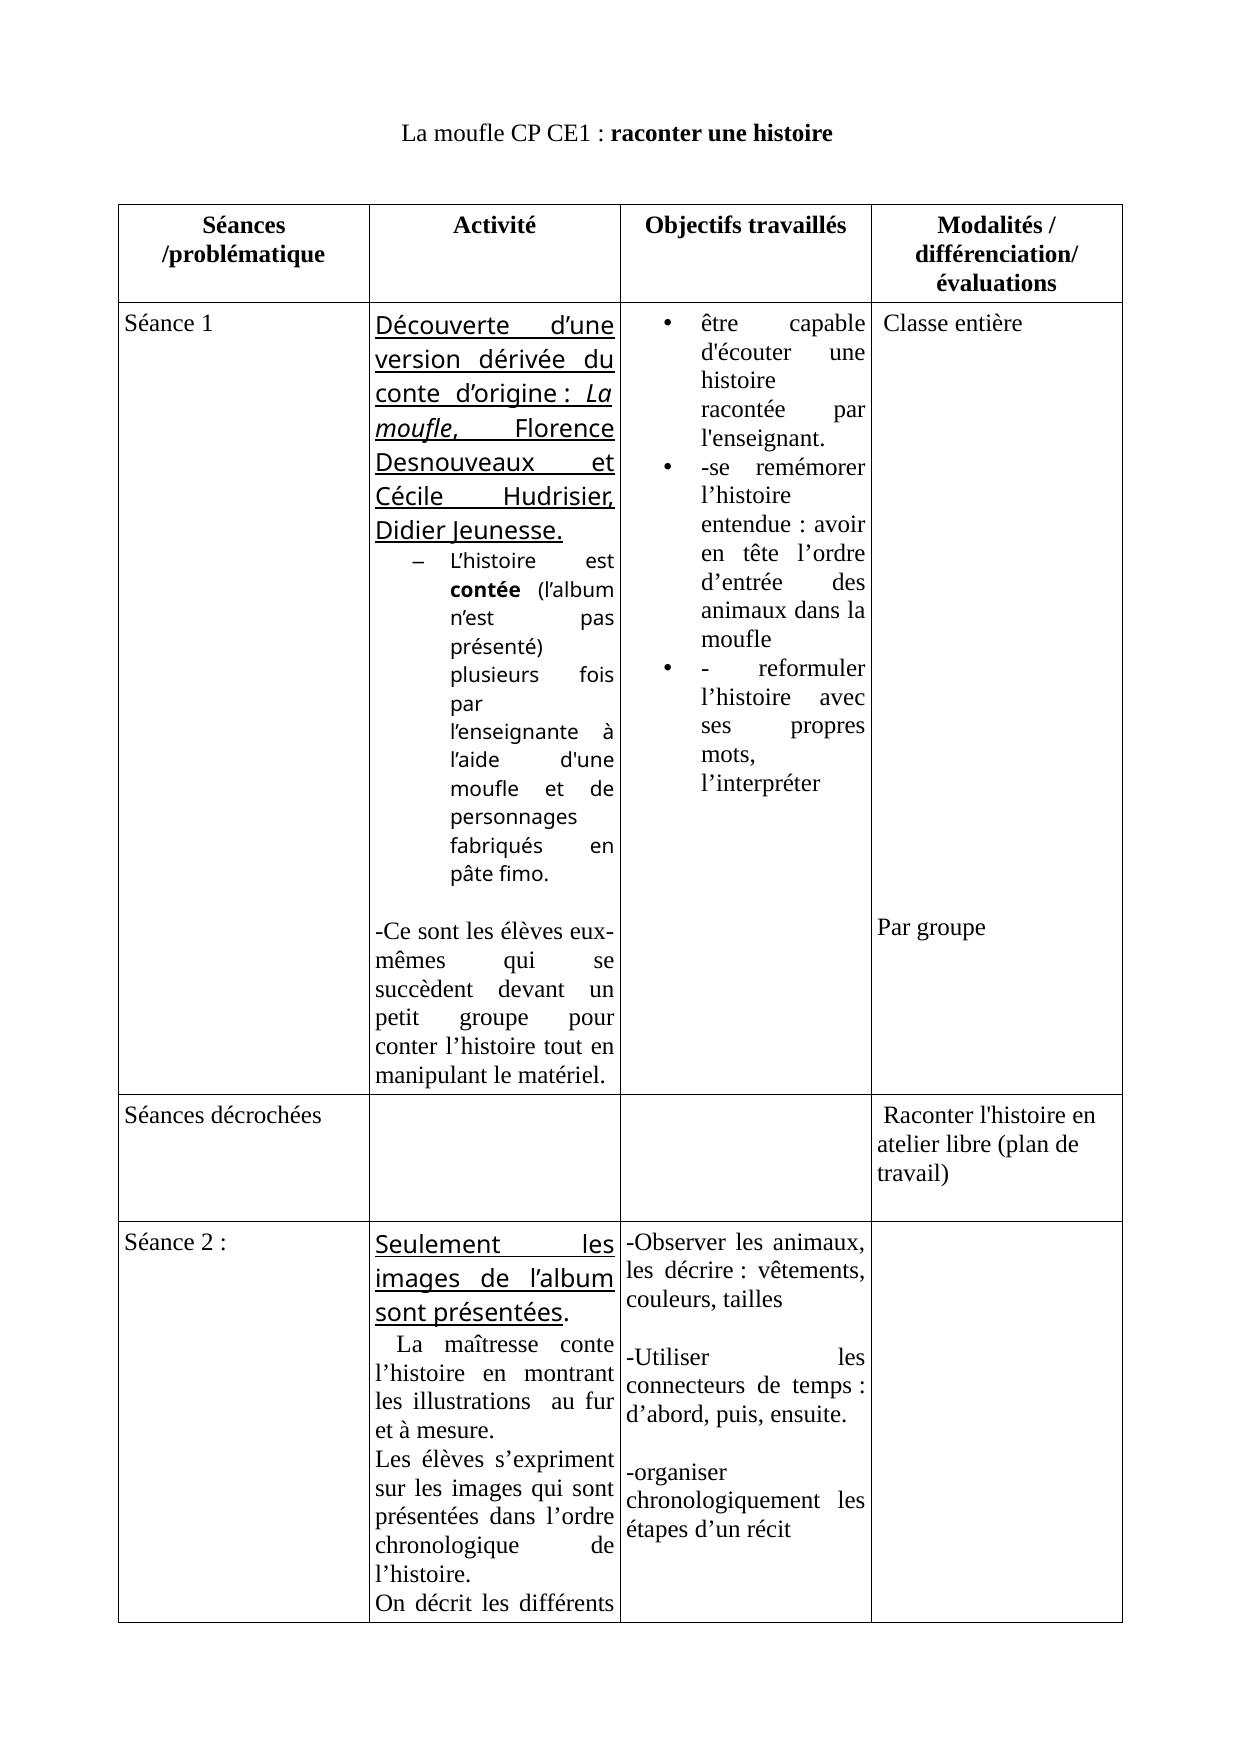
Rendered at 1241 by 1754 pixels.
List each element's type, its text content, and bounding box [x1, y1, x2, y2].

table_cell [621, 1095, 871, 1221]
table_cell [370, 1095, 620, 1221]
table_cell [872, 1222, 1122, 1622]
table_cell Séances décrochées [119, 1095, 369, 1221]
table_cell Découverte d’une version dérivée du conte d’origine : La moufle, Florence Desnouveaux et Cécile Hudrisier, Didier Jeunesse. L’histoire est contée (l’album n’est pas présenté) plusieurs fois par l’enseignante à l’aide d'une moufle et de personnages fabriqués en pâte fimo. -Ce sont les élèves eux-mêmes qui se succèdent devant un petit groupe pour conter l’histoire tout en manipulant le matériel. [370, 303, 620, 1094]
table_cell Raconter l'histoire en atelier libre (plan de travail) [872, 1095, 1122, 1221]
table_header Objectifs travaillés [621, 205, 871, 302]
table_header Séances /problématique [119, 205, 369, 302]
table_cell Séance 2 : [119, 1222, 369, 1622]
table_cell Seulement les images de l’album sont présentées. La maîtresse conte l’histoire en montrant les illustrations au fur et à mesure. Les élèves s’expriment sur les images qui sont présentées dans l’ordre chronologique de l’histoire. On décrit les différents [370, 1222, 620, 1622]
table_header Modalités / différenciation/ évaluations [872, 205, 1122, 302]
text La moufle CP CE1 : raconter une histoire [118, 118, 1122, 147]
table_cell -Observer les animaux, les décrire : vêtements, couleurs, tailles -Utiliser les connecteurs de temps : d’abord, puis, ensuite. -organiser chronologiquement les étapes d’un récit [621, 1222, 871, 1622]
table_cell Classe entière Par groupe [872, 303, 1122, 1094]
table_header Activité [370, 205, 620, 302]
table_cell Séance 1 [119, 303, 369, 1094]
table_cell être capable d'écouter une histoire racontée par l'enseignant. -se remémorer l’histoire entendue : avoir en tête l’ordre d’entrée des animaux dans la moufle - reformuler l’histoire avec ses propres mots, l’interpréter [621, 303, 871, 1094]
